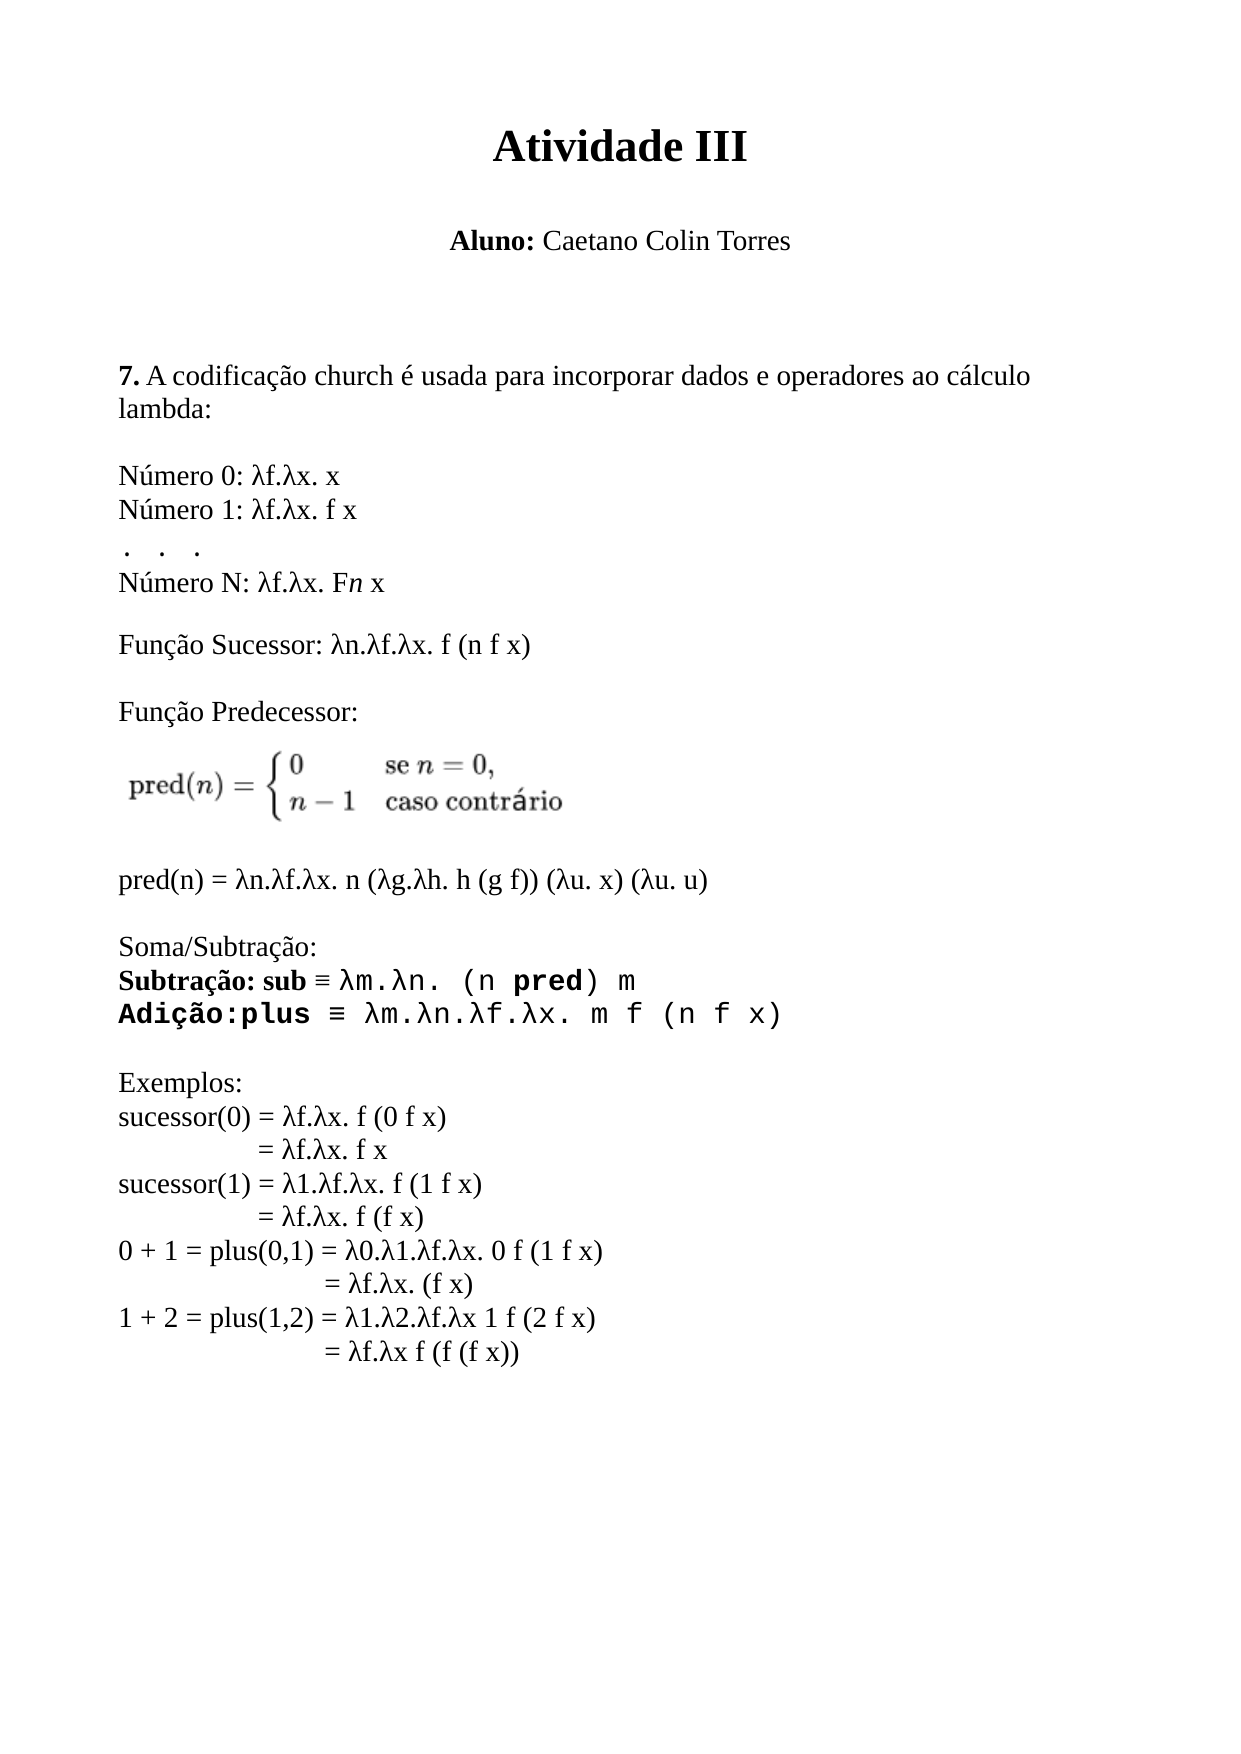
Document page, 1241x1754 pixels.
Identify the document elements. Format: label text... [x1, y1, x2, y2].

text sucessor(0) = λf.λx. f (0 f x) [118, 1099, 1122, 1132]
list Subtração: sub ≡ λm.λn. (n pred) m [118, 963, 1122, 999]
text sucessor(1) = λ1.λf.λx. f (1 f x) [118, 1166, 1122, 1199]
text . . . [118, 525, 1122, 565]
text = λf.λx. (f x) [118, 1267, 1122, 1300]
list Adição:plus ≡ λm.λn.λf.λx. m f (n f x) [118, 999, 1122, 1032]
text Número N: λf.λx. Fn x [118, 565, 1122, 599]
text = λf.λx. f x [118, 1132, 1122, 1166]
picture [127, 748, 570, 825]
text Função Sucessor: λn.λf.λx. f (n f x) [118, 627, 1122, 661]
text 7. A codificação church é usada para incorporar dados e operadores ao cálculo lambda: [118, 358, 1122, 425]
text Aluno: Caetano Colin Torres [118, 223, 1122, 257]
text pred(n) = λn.λf.λx. n (λg.λh. h (g f)) (λu. x) (λu. u) [118, 862, 1122, 896]
text Exemplos: [118, 1065, 1122, 1099]
text Número 0: λf.λx. x Número 1: λf.λx. f x [118, 458, 1122, 525]
text Função Predecessor: [118, 694, 1122, 728]
text Atividade III [118, 118, 1122, 171]
text 0 + 1 = plus(0,1) = λ0.λ1.λf.λx. 0 f (1 f x) [118, 1233, 1122, 1267]
text = λf.λx f (f (f x)) [118, 1334, 1122, 1367]
text Soma/Subtração: [118, 929, 1122, 963]
text 1 + 2 = plus(1,2) = λ1.λ2.λf.λx 1 f (2 f x) [118, 1300, 1122, 1334]
text = λf.λx. f (f x) [118, 1199, 1122, 1233]
